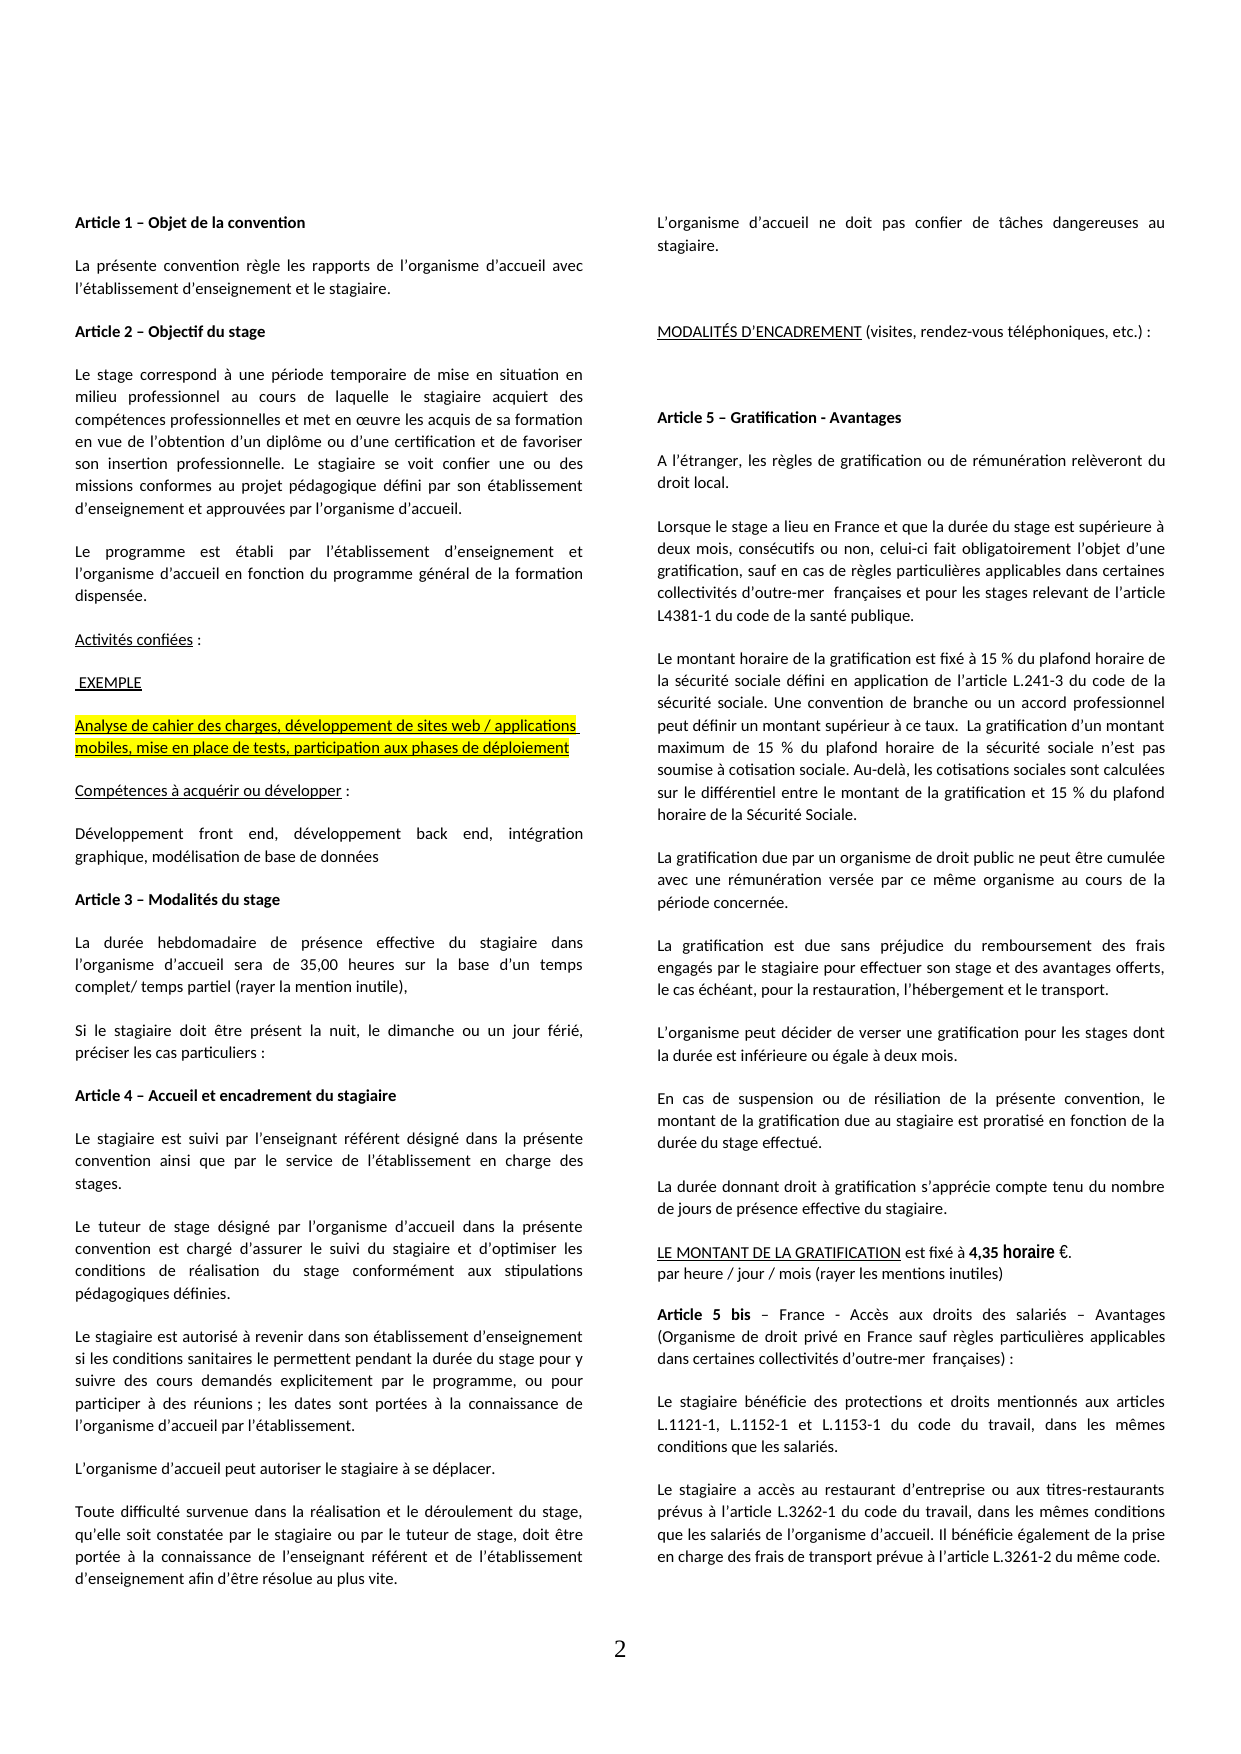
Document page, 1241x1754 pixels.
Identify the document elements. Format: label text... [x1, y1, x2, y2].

text LE MONTANT DE LA GRATIFICATION est fixé à 4,35 horaire €. [657, 1241, 1165, 1263]
text Le stagiaire a accès au restaurant d’entreprise ou aux titres-restaurants prévus à l’article L.3262-1 du code du travail, dans les mêmes conditions que les salariés de l’organisme d’accueil. Il bénéficie également de la prise en charge des frais de transport prévue à l’article L.3261-2 du même code. [657, 1479, 1165, 1567]
text Développement front end, développement back end, intégration graphique, modélisation de base de données [75, 824, 583, 866]
text Le stagiaire est suivi par l’enseignant référent désigné dans la présente convention ainsi que par le service de l’établissement en charge des stages. [75, 1128, 583, 1193]
text Compétences à acquérir ou développer : [75, 781, 583, 801]
text L’organisme d’accueil ne doit pas confier de tâches dangereuses au stagiaire. [657, 213, 1165, 255]
text Le programme est établi par l’établissement d’enseignement et l’organisme d’accueil en fonction du programme général de la formation dispensée. [75, 541, 583, 606]
text L’organisme peut décider de verser une gratification pour les stages dont la durée est inférieure ou égale à deux mois. [657, 1023, 1165, 1065]
text Le montant horaire de la gratification est fixé à 15 % du plafond horaire de la sécurité sociale défini en application de l’article L.241-3 du code de la sécurité sociale. Une convention de branche ou un accord professionnel peut définir un montant supérieur à ce taux. La gratification d’un montant maximum de 15 % du plafond horaire de la sécurité sociale n’est pas soumise à cotisation sociale. Au-delà, les cotisations sociales sont calculées sur le différentiel entre le montant de la gratification et 15 % du plafond horaire de la Sécurité Sociale. [657, 648, 1165, 824]
text A l’étranger, les règles de gratification ou de rémunération relèveront du droit local. [657, 451, 1165, 493]
text Activités confiées : [75, 629, 583, 649]
text Le stagiaire bénéficie des protections et droits mentionnés aux articles L.1121-1, L.1152-1 et L.1153-1 du code du travail, dans les mêmes conditions que les salariés. [657, 1392, 1165, 1457]
text Lorsque le stage a lieu en France et que la durée du stage est supérieure à deux mois, consécutifs ou non, celui-ci fait obligatoirement l’objet d’une gratification, sauf en cas de règles particulières applicables dans certaines collectivités d’outre-mer françaises et pour les stages relevant de l’article L4381-1 du code de la santé publique. [657, 516, 1165, 625]
text MODALITÉS D’ENCADREMENT (visites, rendez-vous téléphoniques, etc.) : [657, 321, 1165, 341]
text La gratification est due sans préjudice du remboursement des frais engagés par le stagiaire pour effectuer son stage et des avantages offerts, le cas échéant, pour la restauration, l’hébergement et le transport. [657, 935, 1165, 1000]
text Article 5 bis – France - Accès aux droits des salariés – Avantages (Organisme de droit privé en France sauf règles particulières applicables dans certaines collectivités d’outre-mer françaises) : [657, 1304, 1165, 1369]
text La durée hebdomadaire de présence effective du stagiaire dans l’organisme d’accueil sera de 35,00 heures sur la base d’un temps complet/ temps partiel (rayer la mention inutile), [75, 932, 583, 997]
text La durée donnant droit à gratification s’apprécie compte tenu du nombre de jours de présence effective du stagiaire. [657, 1176, 1165, 1218]
text Article 1 – Objet de la convention [75, 213, 583, 233]
text Le stagiaire est autorisé à revenir dans son établissement d’enseignement si les conditions sanitaires le permettent pendant la durée du stage pour y suivre des cours demandés explicitement par le programme, ou pour participer à des réunions ; les dates sont portées à la connaissance de l’organisme d’accueil par l’établissement. [75, 1326, 583, 1436]
text Article 2 – Objectif du stage [75, 321, 583, 341]
text Si le stagiaire doit être présent la nuit, le dimanche ou un jour férié, préciser les cas particuliers : [75, 1020, 583, 1062]
text Article 4 – Accueil et encadrement du stagiaire [75, 1085, 583, 1106]
text Analyse de cahier des charges, développement de sites web / applications mobiles, mise en place de tests, participation aux phases de déploiement [75, 715, 583, 758]
text Article 5 – Gratification - Avantages [657, 407, 1165, 428]
text La présente convention règle les rapports de l’organisme d’accueil avec l’établissement d’enseignement et le stagiaire. [75, 256, 583, 298]
text Le stage correspond à une période temporaire de mise en situation en milieu professionnel au cours de laquelle le stagiaire acquiert des compétences professionnelles et met en œuvre les acquis de sa formation en vue de l’obtention d’un diplôme ou d’une certification et de favoriser son insertion professionnelle. Le stagiaire se voit confier une ou des missions conformes au projet pédagogique défini par son établissement d’enseignement et approuvées par l’organisme d’accueil. [75, 364, 583, 518]
text Le tuteur de stage désigné par l’organisme d’accueil dans la présente convention est chargé d’assurer le suivi du stagiaire et d’optimiser les conditions de réalisation du stage conformément aux stipulations pédagogiques définies. [75, 1216, 583, 1303]
text Article 3 – Modalités du stage [75, 889, 583, 909]
text En cas de suspension ou de résiliation de la présente convention, le montant de la gratification due au stagiaire est proratisé en fonction de la durée du stage effectué. [657, 1088, 1165, 1153]
text EXEMPLE [75, 672, 583, 692]
text L’organisme d’accueil peut autoriser le stagiaire à se déplacer. [75, 1458, 583, 1479]
text La gratification due par un organisme de droit public ne peut être cumulée avec une rémunération versée par ce même organisme au cours de la période concernée. [657, 847, 1165, 912]
text par heure / jour / mois (rayer les mentions inutiles) [657, 1263, 1165, 1283]
text Toute difficulté survenue dans la réalisation et le déroulement du stage, qu’elle soit constatée par le stagiaire ou par le tuteur de stage, doit être portée à la connaissance de l’enseignant référent et de l’établissement d’enseignement afin d’être résolue au plus vite. [75, 1502, 583, 1589]
